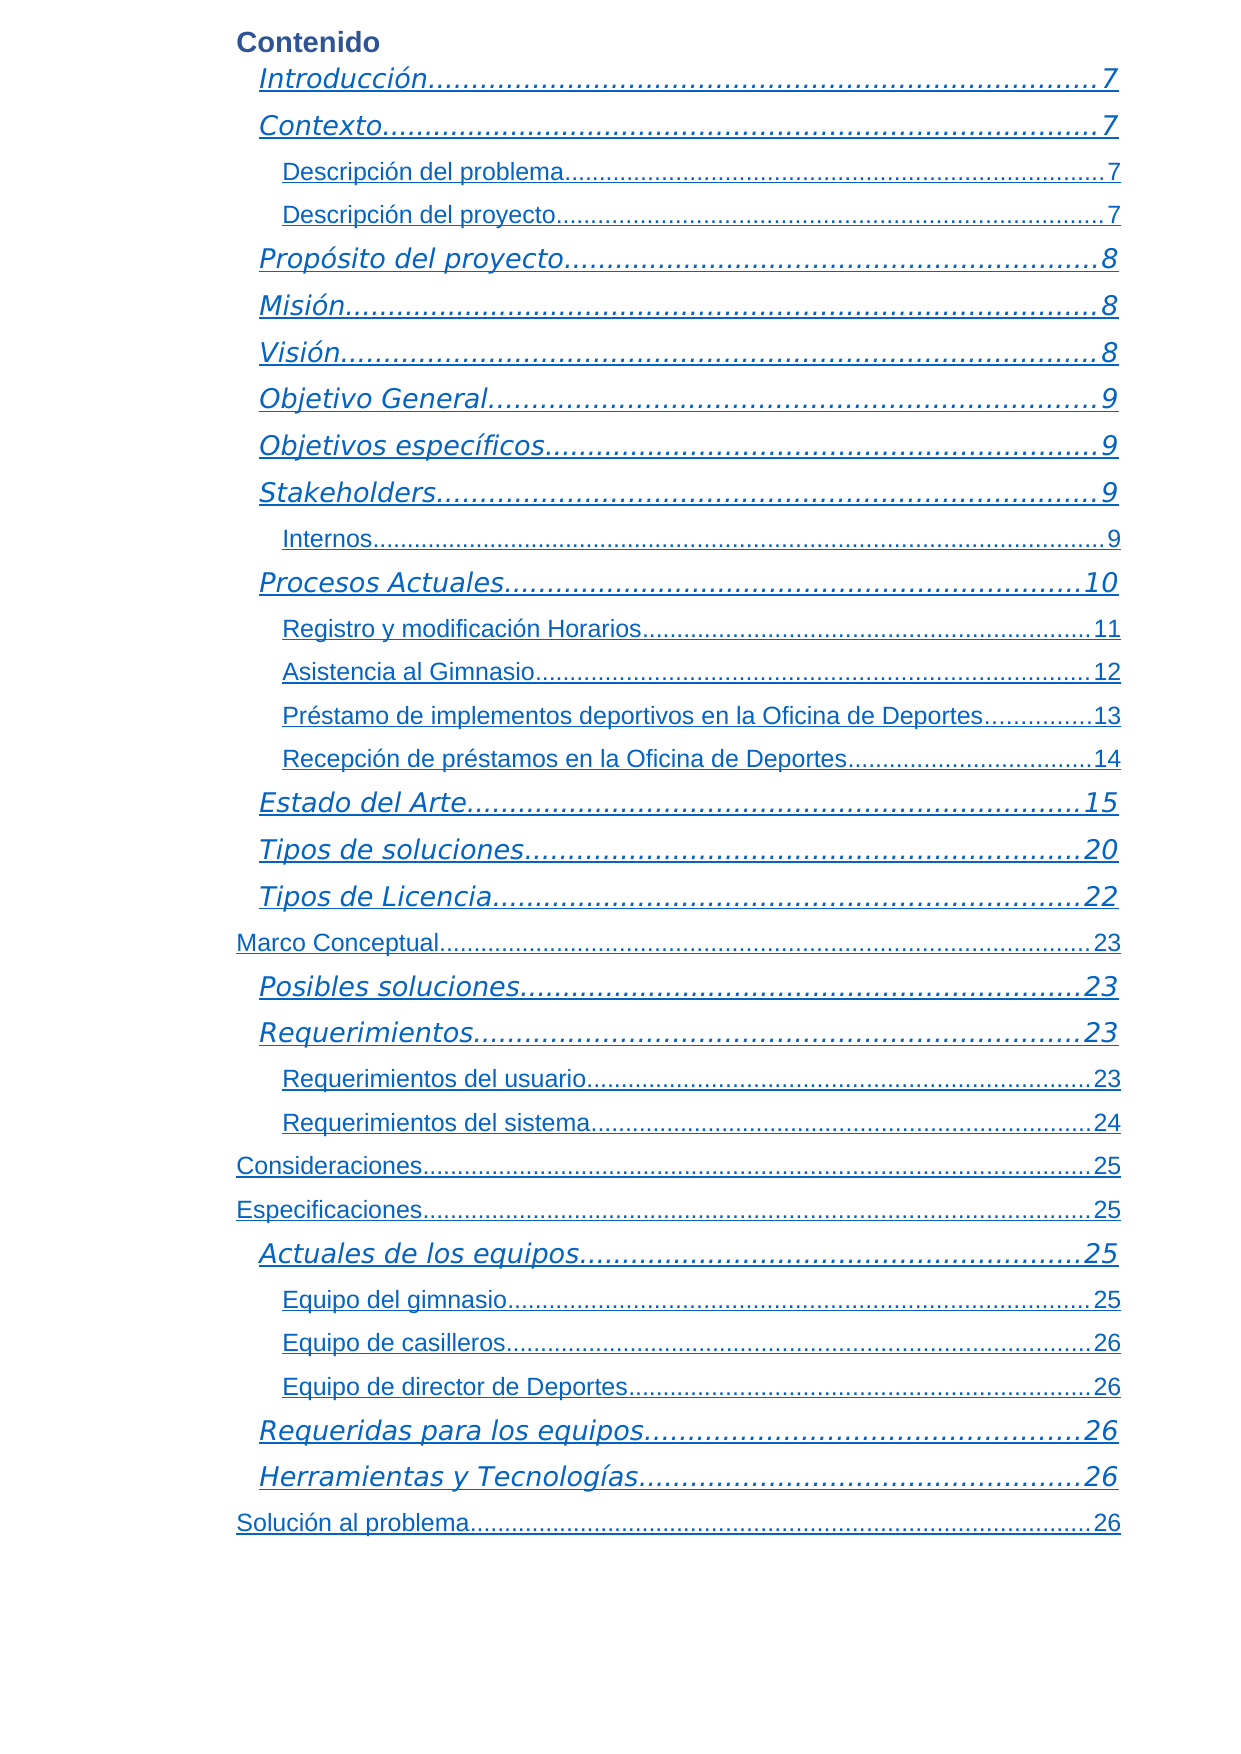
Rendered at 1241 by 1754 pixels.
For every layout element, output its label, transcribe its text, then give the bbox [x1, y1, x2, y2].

text Consideraciones 25 [236, 1151, 1122, 1180]
text Objetivos específicos 9 [259, 430, 1122, 462]
text Requeridas para los equipos 26 [259, 1415, 1122, 1447]
text Descripción del problema 7 [282, 157, 1122, 186]
text Equipo de casilleros 26 [282, 1328, 1122, 1357]
text Contexto 7 [259, 110, 1122, 142]
text Herramientas y Tecnologías 26 [259, 1462, 1122, 1493]
text Propósito del proyecto 8 [259, 244, 1122, 275]
text Misión 8 [259, 290, 1122, 322]
text Recepción de préstamos en la Oficina de Deportes 14 [282, 744, 1122, 773]
text Stakeholders 9 [259, 477, 1122, 509]
text Procesos Actuales 10 [259, 567, 1122, 599]
text Descripción del proyecto 7 [282, 200, 1122, 229]
text Equipo del gimnasio 25 [282, 1285, 1122, 1313]
text Marco Conceptual 23 [236, 928, 1122, 956]
text Internos 9 [282, 524, 1122, 552]
text Actuales de los equipos 25 [259, 1238, 1122, 1270]
text Solución al problema 26 [236, 1508, 1122, 1537]
text Posibles soluciones 23 [259, 971, 1122, 1003]
text Equipo de director de Deportes 26 [282, 1372, 1122, 1400]
text Objetivo General 9 [259, 384, 1122, 415]
subtitle Contenido [236, 25, 1122, 58]
text Visión 8 [259, 337, 1122, 369]
text Tipos de soluciones 20 [259, 834, 1122, 866]
text Introducción 7 [259, 63, 1122, 95]
text Estado del Arte 15 [259, 788, 1122, 819]
text Tipos de Licencia 22 [259, 881, 1122, 912]
text Asistencia al Gimnasio 12 [282, 657, 1122, 686]
text Registro y modificación Horarios 11 [282, 614, 1122, 643]
text Requerimientos del sistema 24 [282, 1108, 1122, 1137]
text Requerimientos del usuario 23 [282, 1064, 1122, 1093]
text Préstamo de implementos deportivos en la Oficina de Deportes 13 [282, 701, 1122, 729]
text Especificaciones 25 [236, 1195, 1122, 1223]
text Requerimientos 23 [259, 1018, 1122, 1049]
